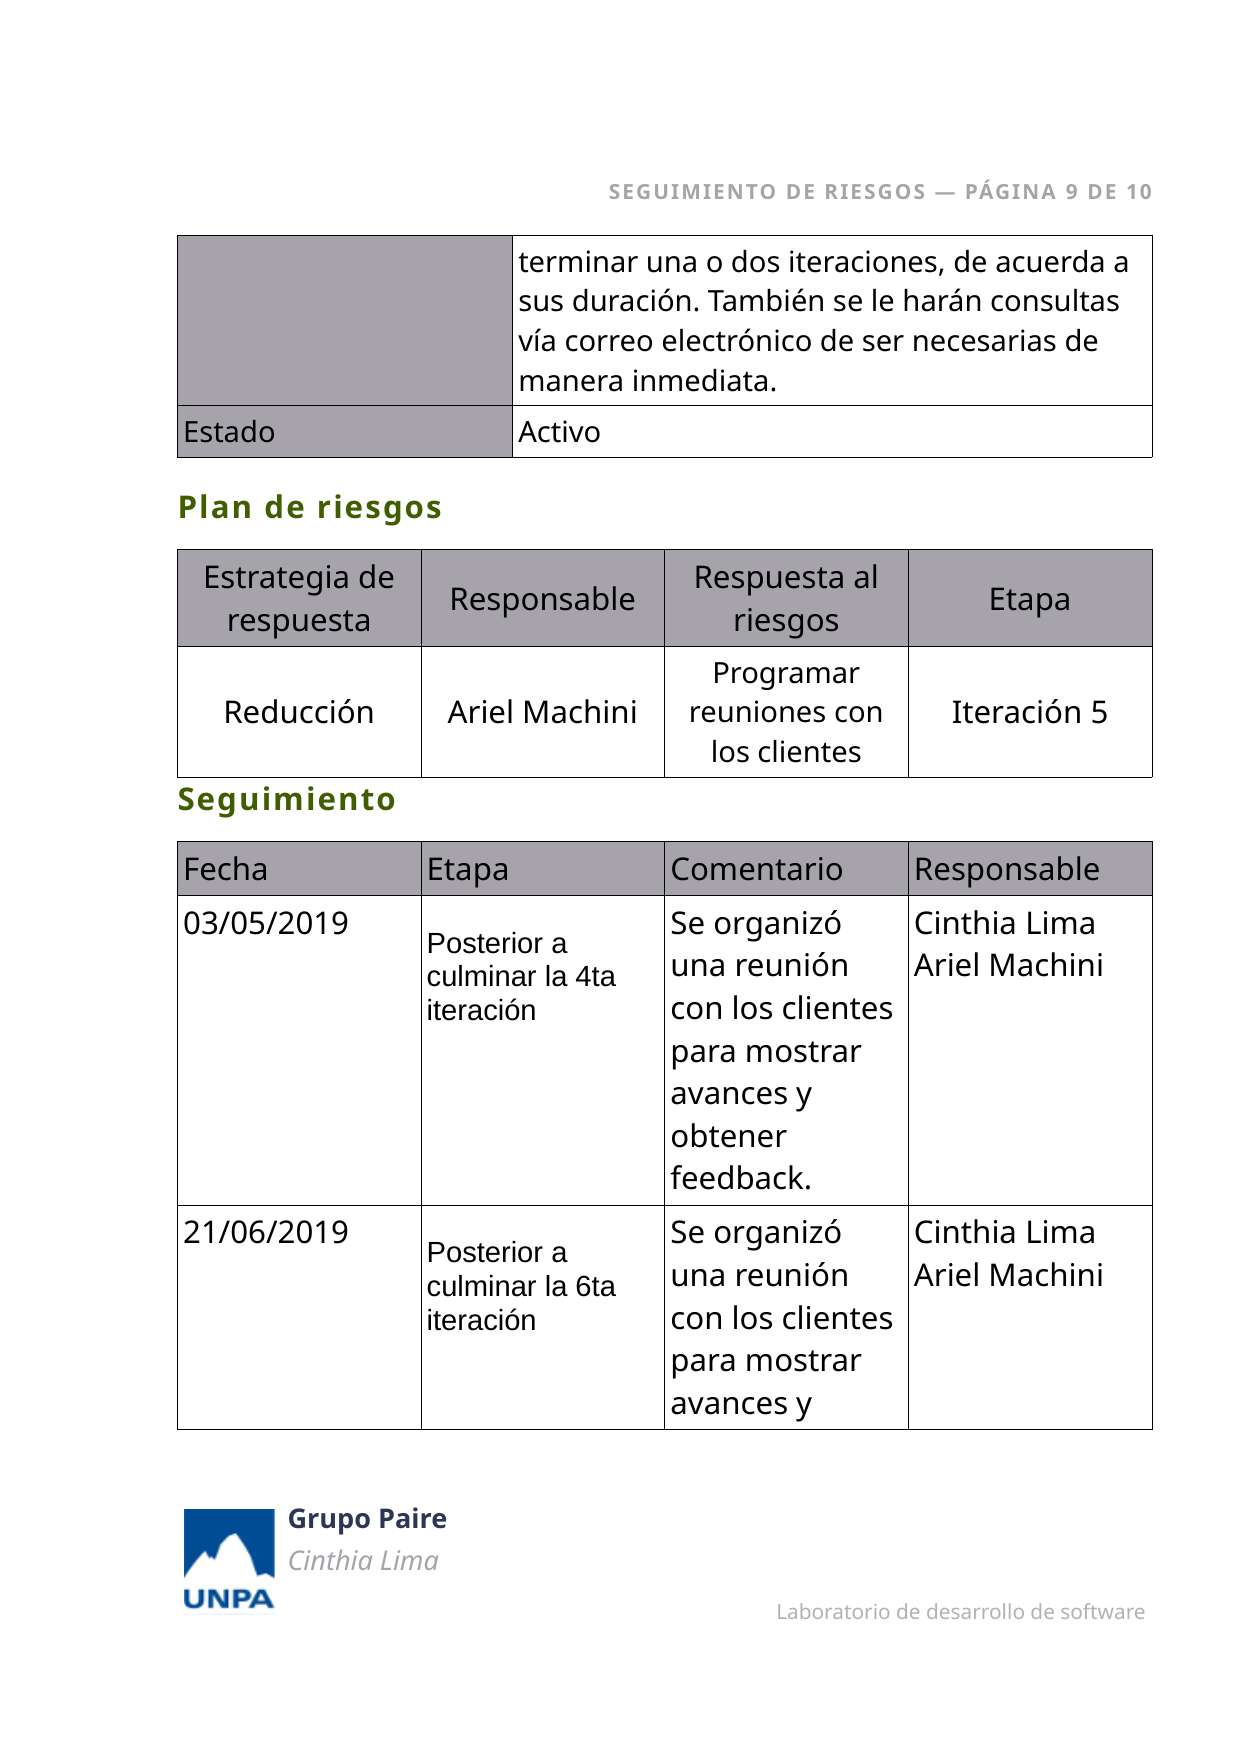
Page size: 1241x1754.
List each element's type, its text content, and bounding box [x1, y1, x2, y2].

table_cell Estado [178, 406, 512, 457]
table_cell Reducción [178, 647, 421, 777]
table_cell Cinthia Lima Ariel Machini [909, 1206, 1152, 1429]
table_cell 03/05/2019 [178, 896, 421, 1205]
table_cell Cinthia Lima Ariel Machini [909, 896, 1152, 1205]
table_header Etapa [422, 842, 664, 895]
table_cell 21/06/2019 [178, 1206, 421, 1429]
table_cell Posterior a culminar la 6ta iteración [422, 1206, 664, 1429]
table_header Responsable [422, 550, 664, 646]
table_cell Iteración 5 [909, 647, 1152, 777]
text Plan de riesgos [177, 486, 1152, 528]
table_header Etapa [909, 550, 1152, 646]
table_header Estrategia de respuesta [178, 550, 421, 646]
table_header Fecha [178, 842, 421, 895]
table_cell Se organizó una reunión con los clientes para mostrar avances y obtener feedback. [665, 896, 908, 1205]
table_cell Programar reuniones con los clientes [665, 647, 908, 777]
picture [184, 1509, 275, 1615]
table_cell terminar una o dos iteraciones, de acuerda a sus duración. También se le harán consultas vía correo electrónico de ser necesarias de manera inmediata. [513, 236, 1152, 405]
table_header Responsable [909, 842, 1152, 895]
table_header Comentario [665, 842, 908, 895]
text Seguimiento [177, 778, 1152, 819]
table_cell Se organizó una reunión con los clientes para mostrar avances y [665, 1206, 908, 1429]
table_cell Activo [513, 406, 1152, 457]
table_cell Ariel Machini [422, 647, 664, 777]
table_cell [178, 236, 512, 405]
table_cell Posterior a culminar la 4ta iteración [422, 896, 664, 1205]
table_header Respuesta al riesgos [665, 550, 908, 646]
